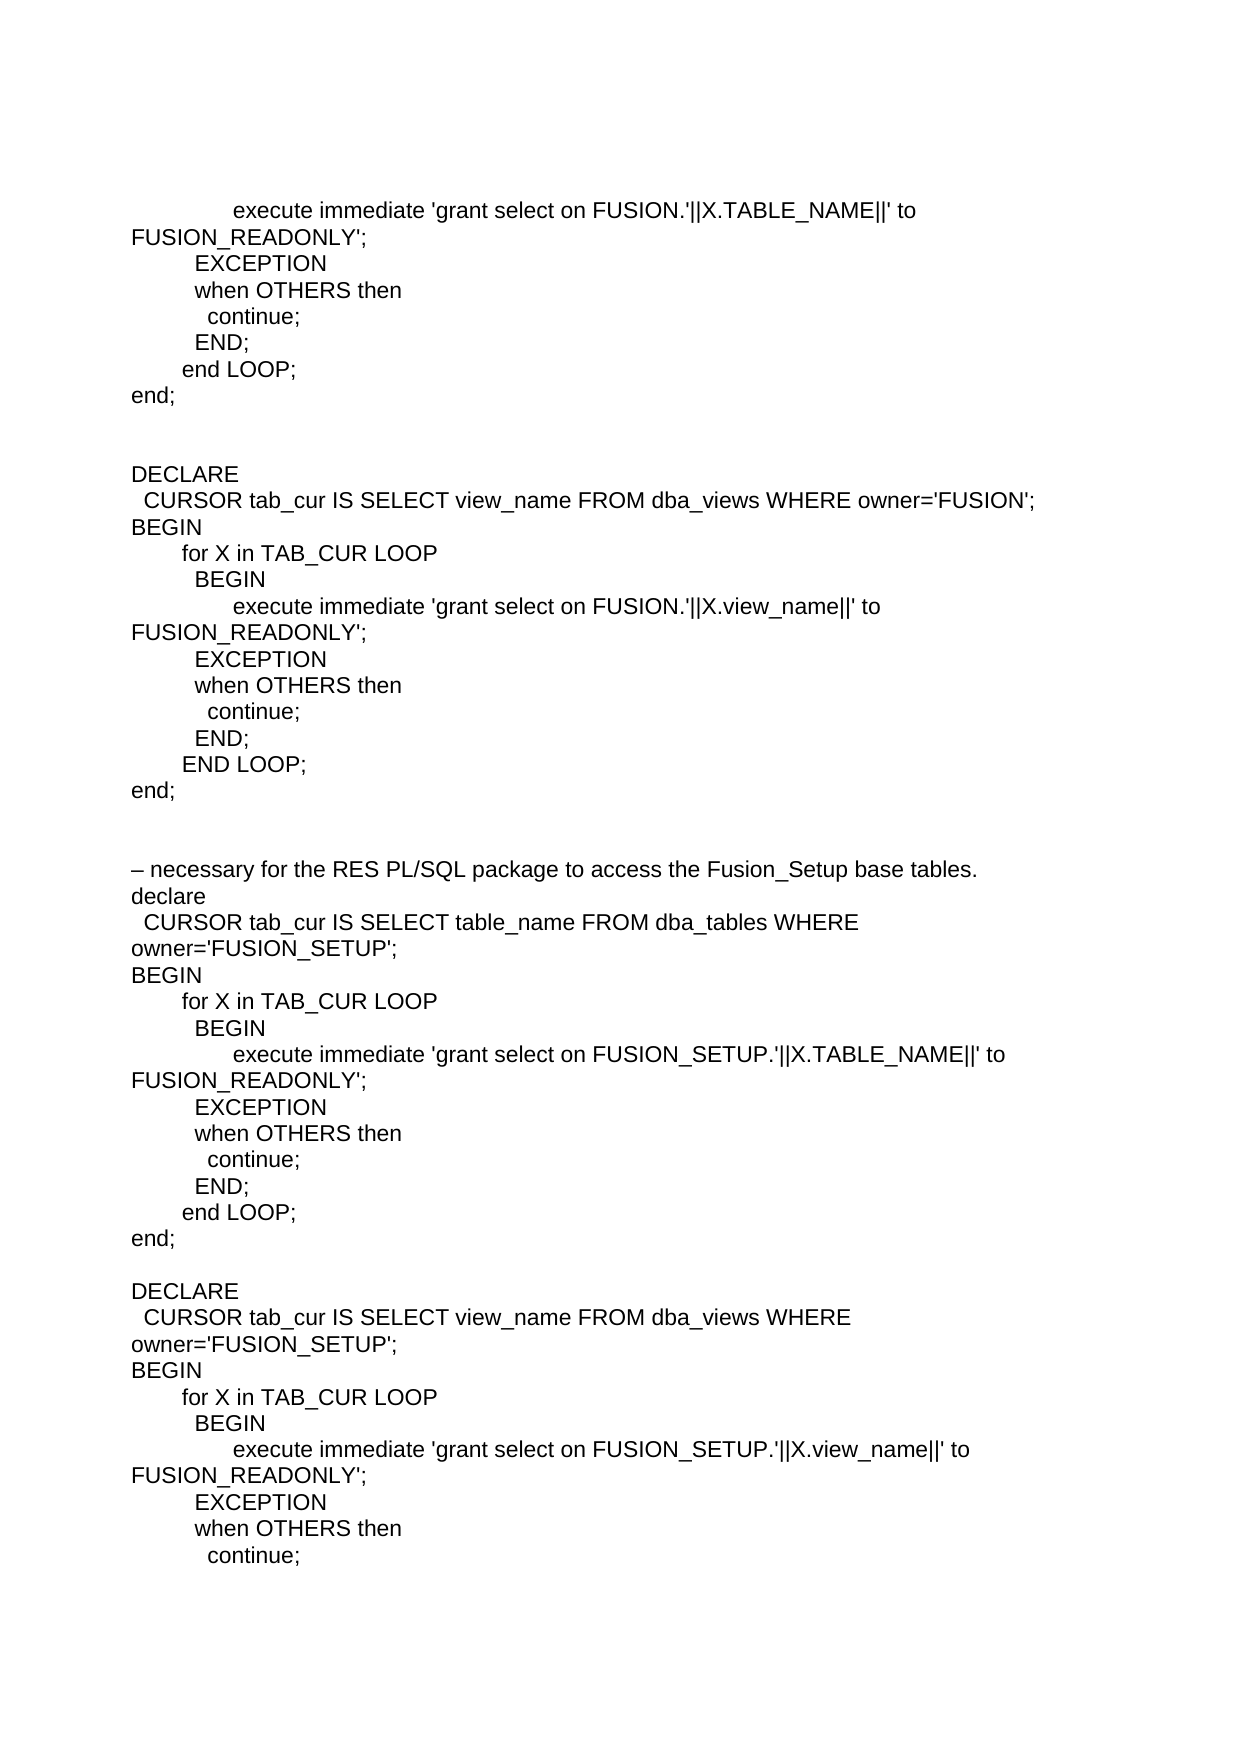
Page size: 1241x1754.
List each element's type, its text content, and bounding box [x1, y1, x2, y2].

text end; [131, 1225, 1099, 1252]
text END; [131, 329, 1099, 356]
text when OTHERS then [131, 1120, 1099, 1146]
text BEGIN [131, 1357, 1099, 1383]
text when OTHERS then [131, 277, 1099, 303]
text execute immediate 'grant select on FUSION.'||X.TABLE_NAME||' to FUSION_READONLY'; [131, 197, 1099, 250]
text continue; [131, 1542, 1099, 1568]
text END LOOP; [131, 751, 1099, 777]
text for X in TAB_CUR LOOP [131, 1383, 1099, 1410]
text for X in TAB_CUR LOOP [131, 540, 1099, 566]
text declare [131, 883, 1099, 909]
text end LOOP; [131, 1199, 1099, 1225]
text EXCEPTION [131, 250, 1099, 277]
text BEGIN [131, 1410, 1099, 1436]
text execute immediate 'grant select on FUSION_SETUP.'||X.TABLE_NAME||' to FUSION_READONLY'; [131, 1041, 1099, 1093]
text end; [131, 382, 1099, 408]
text CURSOR tab_cur IS SELECT view_name FROM dba_views WHERE owner='FUSION_SETUP'; [131, 1304, 1099, 1357]
text end; [131, 777, 1099, 804]
text BEGIN [131, 962, 1099, 988]
text EXCEPTION [131, 646, 1099, 672]
text EXCEPTION [131, 1489, 1099, 1515]
text continue; [131, 698, 1099, 724]
text DECLARE [131, 1278, 1099, 1304]
text when OTHERS then [131, 672, 1099, 698]
text end LOOP; [131, 356, 1099, 382]
text EXCEPTION [131, 1093, 1099, 1120]
text execute immediate 'grant select on FUSION_SETUP.'||X.view_name||' to FUSION_READONLY'; [131, 1436, 1099, 1489]
text for X in TAB_CUR LOOP [131, 988, 1099, 1014]
text BEGIN [131, 1014, 1099, 1041]
text – necessary for the RES PL/SQL package to access the Fusion_Setup base tables. [131, 856, 1099, 883]
text BEGIN [131, 566, 1099, 593]
text CURSOR tab_cur IS SELECT table_name FROM dba_tables WHERE owner='FUSION_SETUP'; [131, 909, 1099, 962]
text CURSOR tab_cur IS SELECT view_name FROM dba_views WHERE owner='FUSION'; [131, 487, 1099, 514]
text END; [131, 1173, 1099, 1199]
text DECLARE [131, 461, 1099, 487]
text BEGIN [131, 514, 1099, 540]
text continue; [131, 303, 1099, 329]
text END; [131, 724, 1099, 751]
text execute immediate 'grant select on FUSION.'||X.view_name||' to FUSION_READONLY'; [131, 593, 1099, 646]
text when OTHERS then [131, 1515, 1099, 1542]
text continue; [131, 1146, 1099, 1173]
